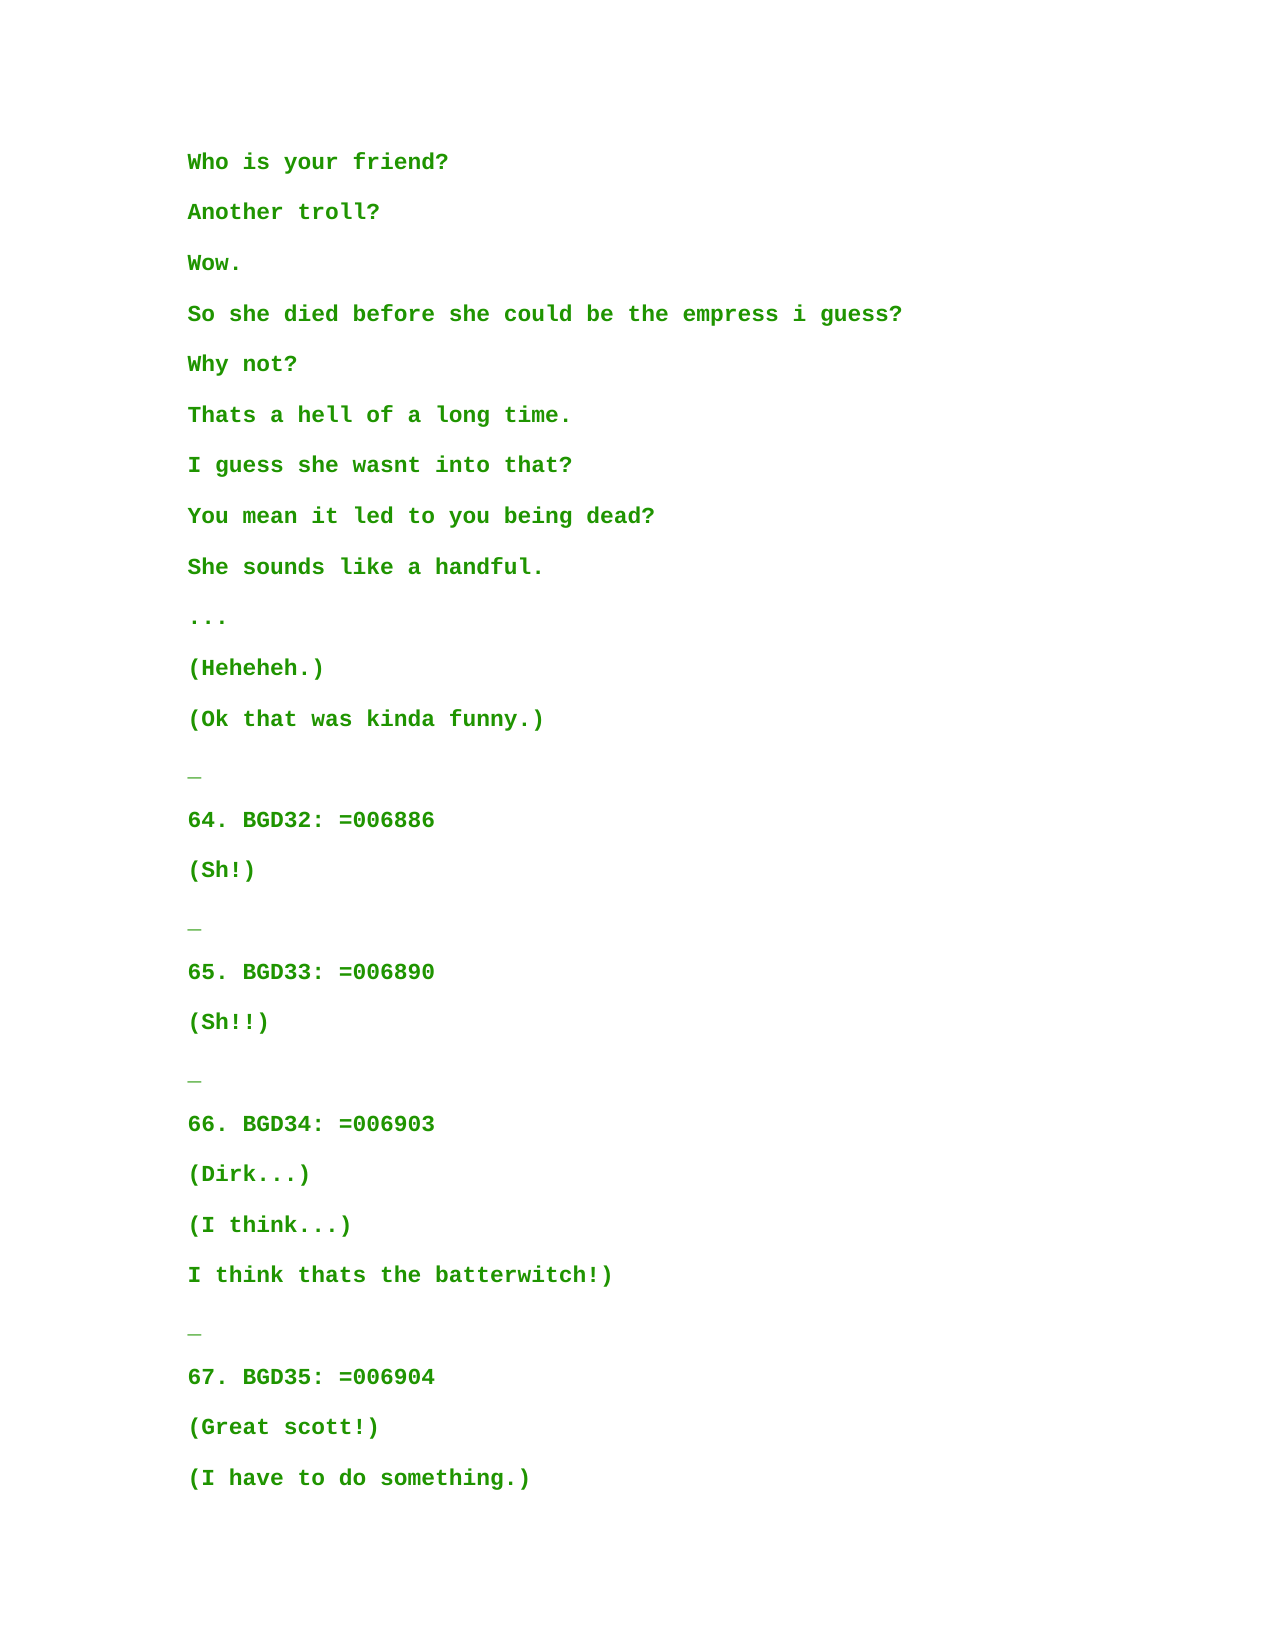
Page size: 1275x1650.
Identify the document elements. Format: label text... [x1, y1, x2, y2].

text (Great scott!) [187, 1416, 1087, 1442]
text _ [187, 757, 1087, 783]
text Wow. [187, 251, 1087, 277]
text You mean it led to you being dead? [187, 504, 1087, 530]
text (Sh!) [187, 859, 1087, 885]
text _ [187, 909, 1087, 935]
text ... [187, 606, 1087, 632]
text 64. BGD32: =006886 [187, 808, 1087, 834]
text _ [187, 1061, 1087, 1087]
text Another troll? [187, 201, 1087, 227]
text (Heheheh.) [187, 656, 1087, 682]
text I guess she wasnt into that? [187, 454, 1087, 480]
text She sounds like a handful. [187, 555, 1087, 581]
text _ [187, 1314, 1087, 1340]
text 67. BGD35: =006904 [187, 1365, 1087, 1391]
text (Sh!!) [187, 1011, 1087, 1037]
text (I think...) [187, 1213, 1087, 1239]
text (I have to do something.) [187, 1466, 1087, 1492]
text (Ok that was kinda funny.) [187, 707, 1087, 733]
text Why not? [187, 352, 1087, 378]
text 65. BGD33: =006890 [187, 960, 1087, 986]
text (Dirk...) [187, 1162, 1087, 1188]
text Thats a hell of a long time. [187, 403, 1087, 429]
text 66. BGD34: =006903 [187, 1112, 1087, 1138]
text I think thats the batterwitch!) [187, 1264, 1087, 1290]
text So she died before she could be the empress i guess? [187, 302, 1087, 328]
text Who is your friend? [187, 150, 1087, 176]
